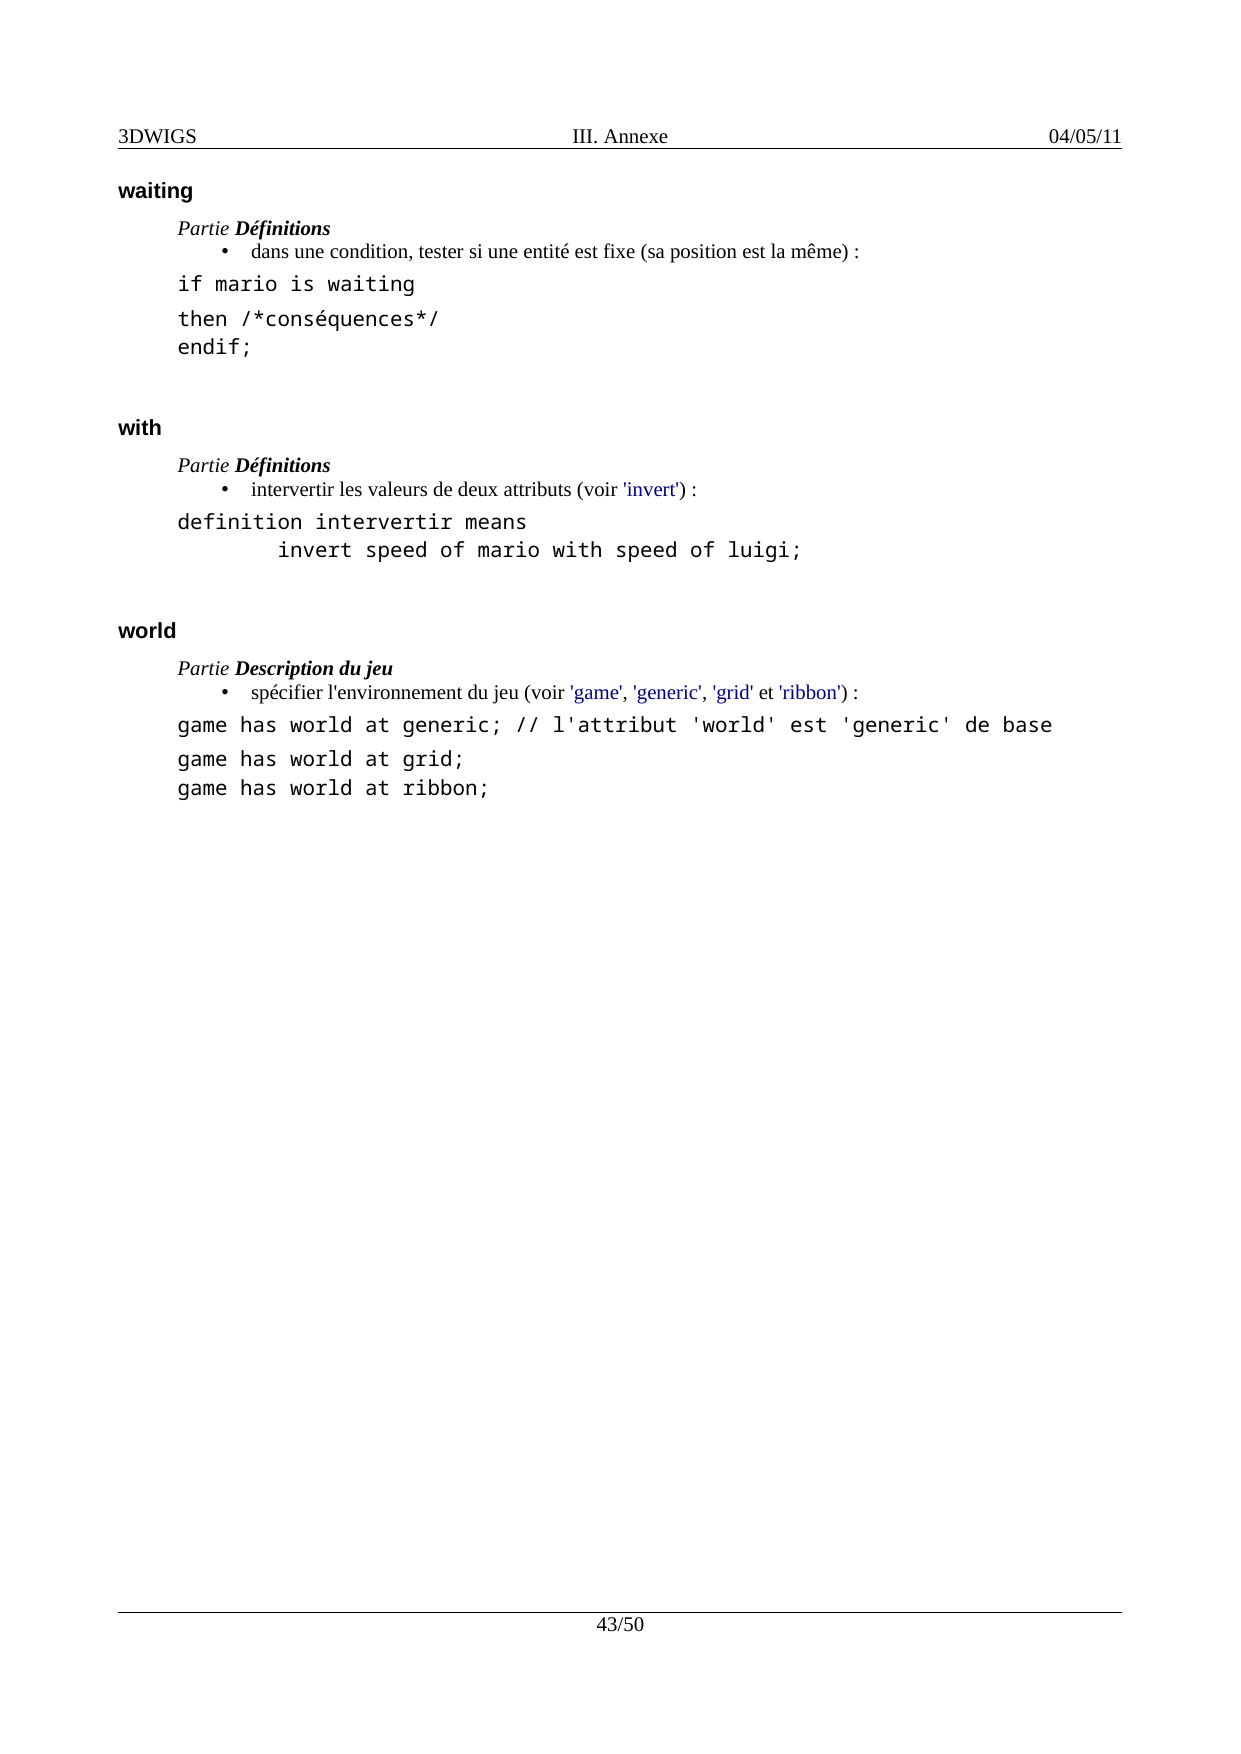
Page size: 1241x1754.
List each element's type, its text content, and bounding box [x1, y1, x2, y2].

text game has world at generic; // l'attribut 'world' est 'generic' de base [118, 710, 1122, 738]
text game has world at grid; [118, 744, 1122, 773]
list dans une condition, tester si une entité est fixe (sa position est la même) : [162, 239, 1122, 263]
text Partie Définitions [118, 215, 1122, 239]
subtitle waiting [118, 178, 1122, 203]
text definition intervertir means [118, 507, 1122, 535]
list intervertir les valeurs de deux attributs (voir 'invert') : [162, 477, 1122, 501]
subtitle world [118, 618, 1122, 643]
text if mario is waiting [118, 269, 1122, 298]
list spécifier l'environnement du jeu (voir 'game', 'generic', 'grid' et 'ribbon') : [162, 680, 1122, 704]
text endif; [118, 332, 1122, 361]
text Partie Description du jeu [118, 656, 1122, 680]
text Partie Définitions [118, 453, 1122, 477]
text game has world at ribbon; [118, 773, 1122, 801]
subtitle with [118, 415, 1122, 440]
text invert speed of mario with speed of luigi; [118, 535, 1122, 564]
text then /*conséquences*/ [118, 304, 1122, 332]
